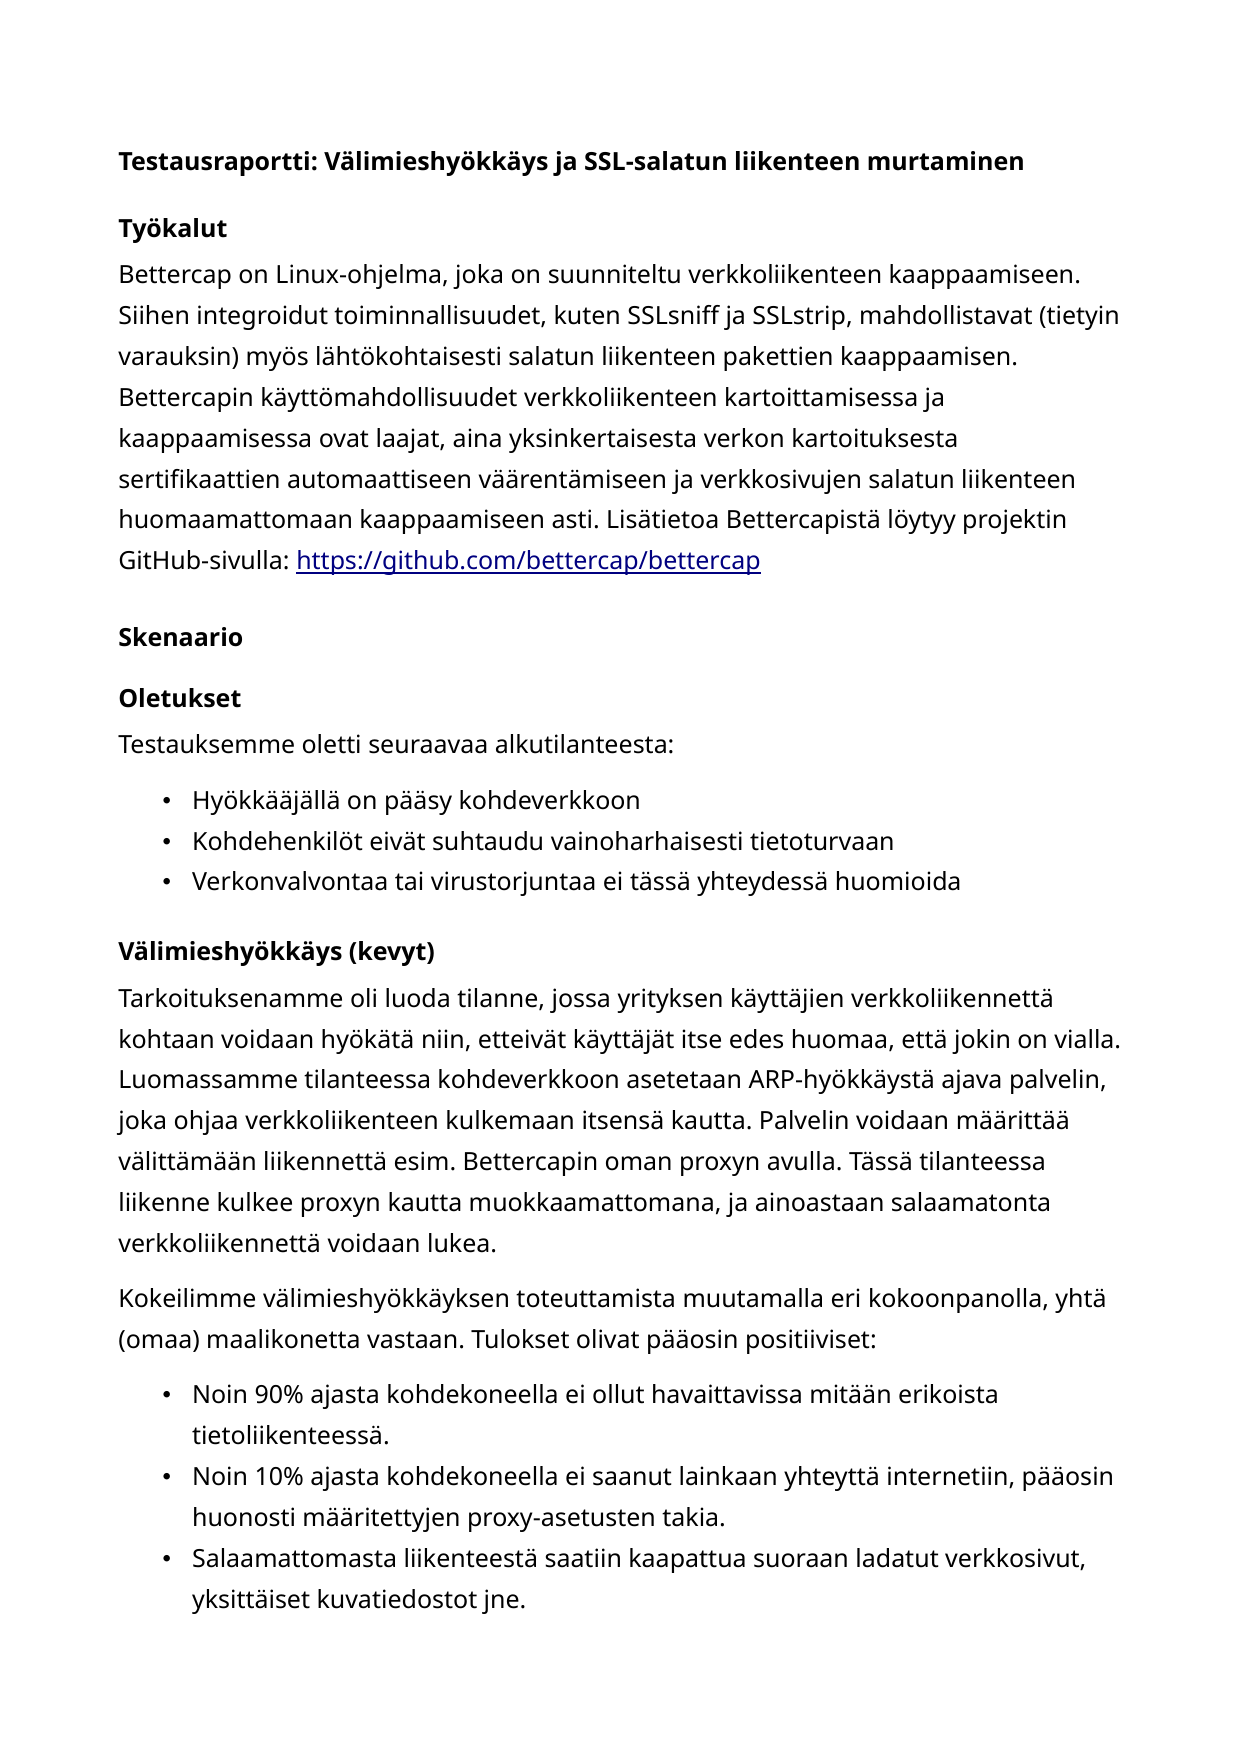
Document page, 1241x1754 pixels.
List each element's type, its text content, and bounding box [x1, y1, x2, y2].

list Kohdehenkilöt eivät suhtaudu vainoharhaisesti tietoturvaan [162, 823, 1122, 857]
subtitle Oletukset [118, 680, 1122, 714]
list Verkonvalvontaa tai virustorjuntaa ei tässä yhteydessä huomioida [162, 864, 1122, 898]
list Hyökkääjällä on pääsy kohdeverkkoon [162, 782, 1122, 816]
text Tarkoituksenamme oli luoda tilanne, jossa yrityksen käyttäjien verkkoliikennettä kohtaan voidaan hyökätä niin, etteivät käyttäjät itse edes huomaa, että jokin on vialla. Luomassamme tilanteessa kohdeverkkoon asetetaan ARP-hyökkäystä ajava palvelin, joka ohjaa verkkoliikenteen kulkemaan itsensä kautta. Palvelin voidaan määrittää välittämään liikennettä esim. Bettercapin oman proxyn avulla. Tässä tilanteessa liikenne kulkee proxyn kautta muokkaamattomana, ja ainoastaan salaamatonta verkkoliikennettä voidaan lukea. [118, 981, 1122, 1259]
text Bettercap on Linux-ohjelma, joka on suunniteltu verkkoliikenteen kaappaamiseen. Siihen integroidut toiminnallisuudet, kuten SSLsniff ja SSLstrip, mahdollistavat (tietyin varauksin) myös lähtökohtaisesti salatun liikenteen pakettien kaappaamisen. Bettercapin käyttömahdollisuudet verkkoliikenteen kartoittamisessa ja kaappaamisessa ovat laajat, aina yksinkertaisesta verkon kartoituksesta sertifikaattien automaattiseen väärentämiseen ja verkkosivujen salatun liikenteen huomaamattomaan kaappaamiseen asti. Lisätietoa Bettercapistä löytyy projektin GitHub-sivulla: https://github.com/bettercap/bettercap [118, 257, 1122, 577]
list Noin 10% ajasta kohdekoneella ei saanut lainkaan yhteyttä internetiin, pääosin huonosti määritettyjen proxy-asetusten takia. [162, 1459, 1122, 1534]
list Noin 90% ajasta kohdekoneella ei ollut havaittavissa mitään erikoista tietoliikenteessä. [162, 1377, 1122, 1452]
subtitle Skenaario [118, 619, 1122, 653]
list Salaamattomasta liikenteestä saatiin kaapattua suoraan ladatut verkkosivut, yksittäiset kuvatiedostot jne. [162, 1541, 1122, 1615]
subtitle Testausraportti: Välimieshyökkäys ja SSL-salatun liikenteen murtaminen [118, 143, 1122, 177]
text Kokeilimme välimieshyökkäyksen toteuttamista muutamalla eri kokoonpanolla, yhtä (omaa) maalikonetta vastaan. Tulokset olivat pääosin positiiviset: [118, 1281, 1122, 1356]
subtitle Työkalut [118, 211, 1122, 244]
text Testauksemme oletti seuraavaa alkutilanteesta: [118, 727, 1122, 761]
subtitle Välimieshyökkäys (kevyt) [118, 934, 1122, 968]
